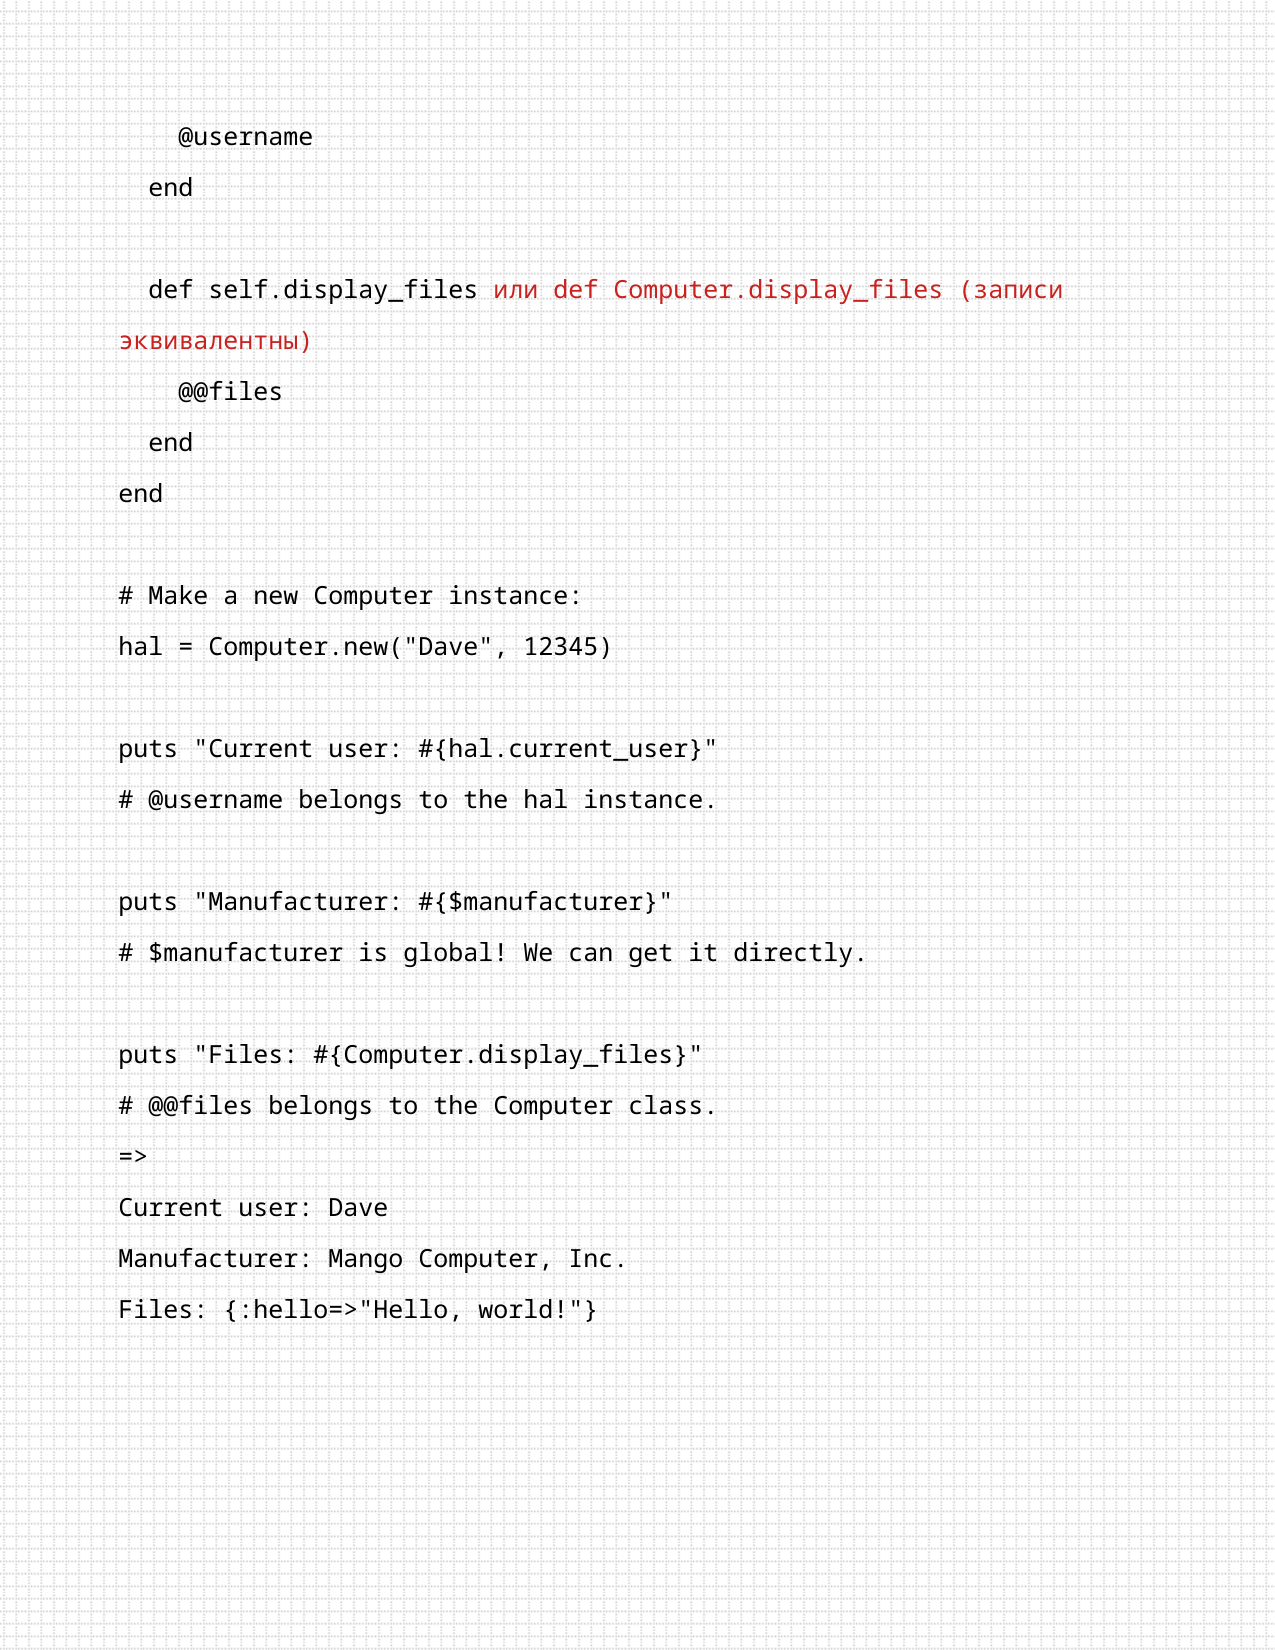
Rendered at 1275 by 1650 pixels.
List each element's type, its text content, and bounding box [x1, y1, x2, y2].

picture [0, 0, 1275, 1650]
text # @username belongs to the hal instance. [118, 782, 1176, 816]
text => [118, 1139, 1176, 1173]
text puts "Manufacturer: #{$manufacturer}" [118, 884, 1176, 918]
text @@files [118, 373, 1176, 407]
text puts "Files: #{Computer.display_files}" [118, 1037, 1176, 1071]
text Files: {:hello=>"Hello, world!"} [118, 1292, 1176, 1326]
text end [118, 169, 1176, 203]
text end [118, 475, 1176, 509]
text # $manufacturer is global! We can get it directly. [118, 935, 1176, 969]
text hal = Computer.new("Dave", 12345) [118, 628, 1176, 663]
text end [118, 424, 1176, 458]
text Manufacturer: Mango Computer, Inc. [118, 1241, 1176, 1275]
text @username [118, 118, 1176, 152]
text puts "Current user: #{hal.current_user}" [118, 731, 1176, 765]
text def self.display_files или def Computer.display_files (записи эквивалентны) [118, 271, 1176, 356]
text # Make a new Computer instance: [118, 577, 1176, 612]
text Current user: Dave [118, 1190, 1176, 1224]
text # @@files belongs to the Computer class. [118, 1088, 1176, 1122]
